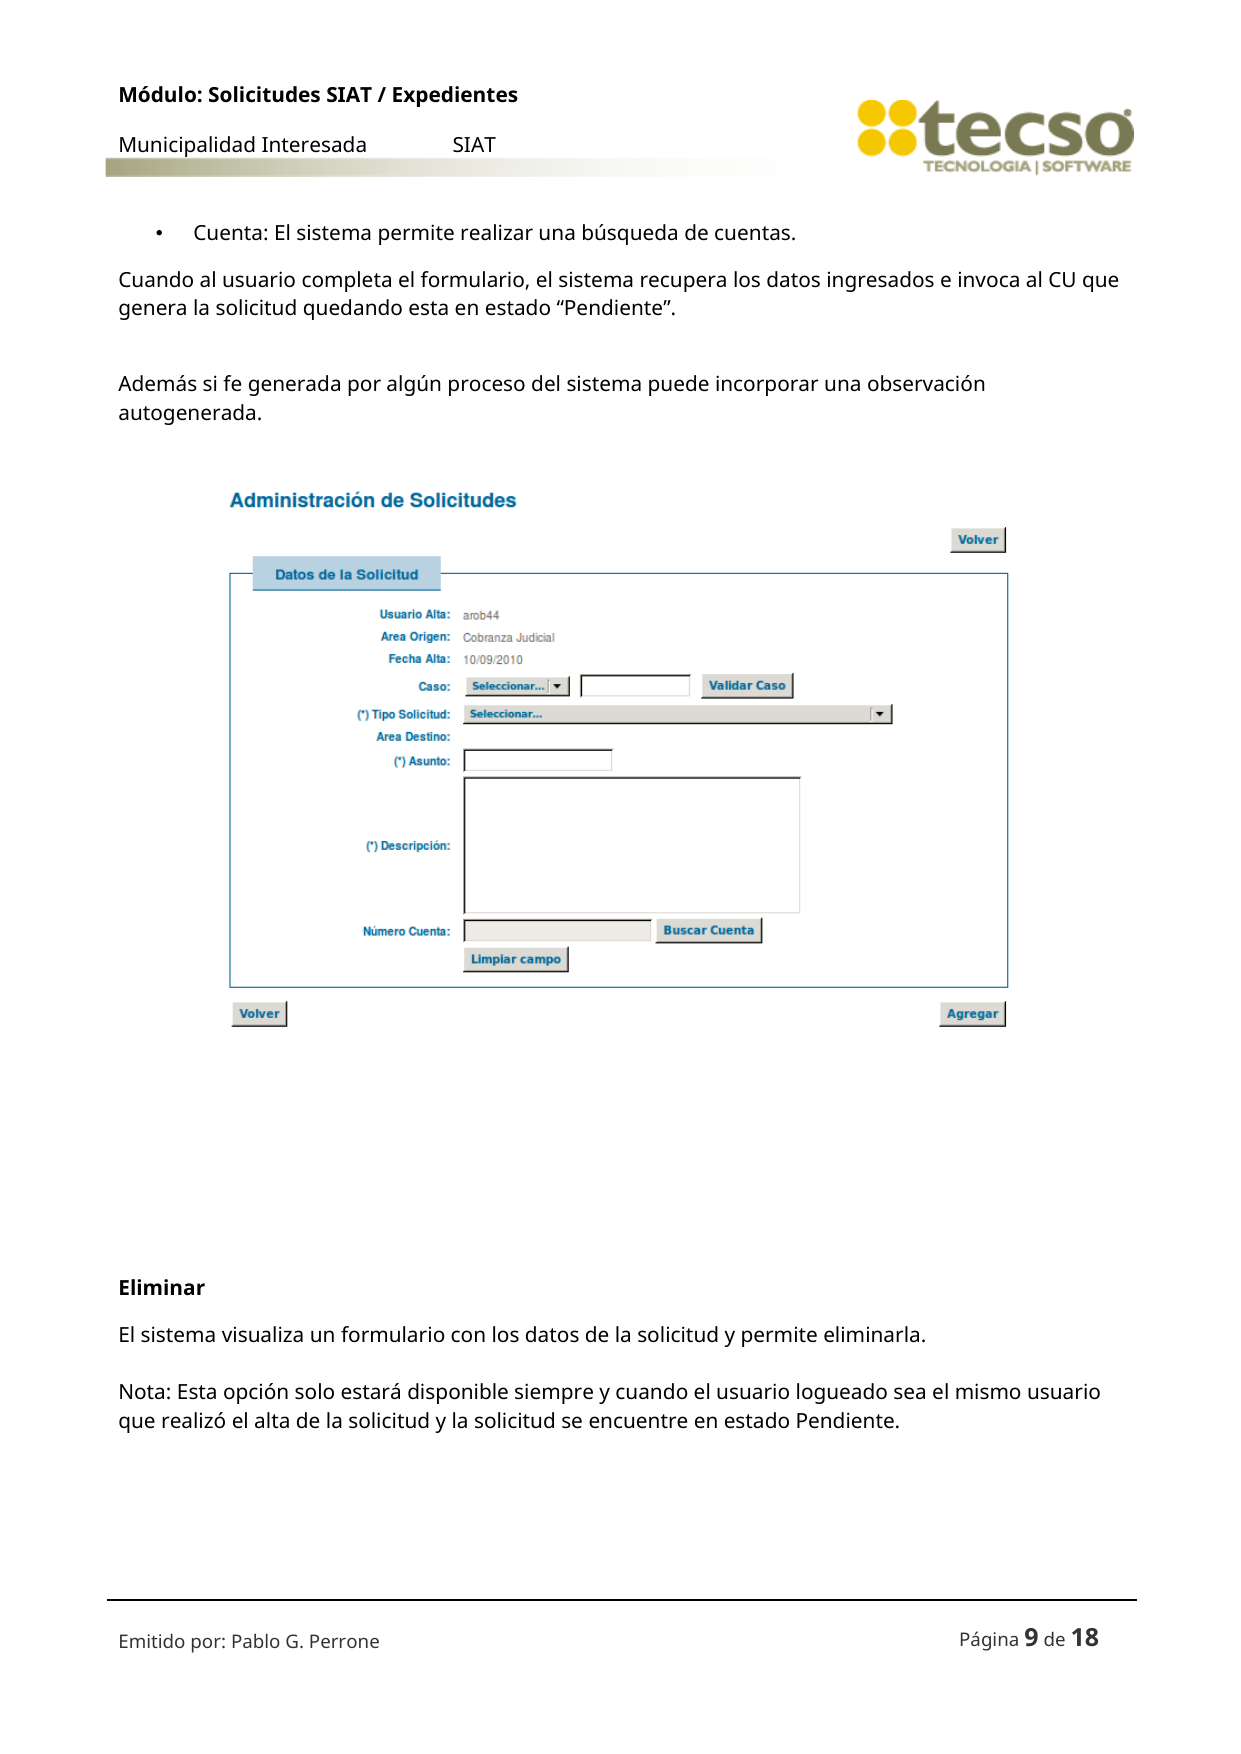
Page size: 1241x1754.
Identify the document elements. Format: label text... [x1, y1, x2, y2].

picture [105, 100, 1134, 177]
text El sistema visualiza un formulario con los datos de la solicitud y permite eliminarla. Nota: Esta opción solo estará disponible siempre y cuando el usuario logueado sea el mismo usuario que realizó el alta de la solicitud y la solicitud se encuentre en estado Pendiente. [118, 1321, 1122, 1434]
picture [216, 485, 1025, 1038]
text Además si fe generada por algún proceso del sistema puede incorporar una observación autogenerada. [118, 369, 1122, 426]
list Cuenta: El sistema permite realizar una búsqueda de cuentas. [156, 218, 1122, 246]
text Eliminar [118, 1273, 1122, 1302]
text Cuando al usuario completa el formulario, el sistema recupera los datos ingresados e invoca al CU que genera la solicitud quedando esta en estado “Pendiente”. [118, 265, 1122, 350]
